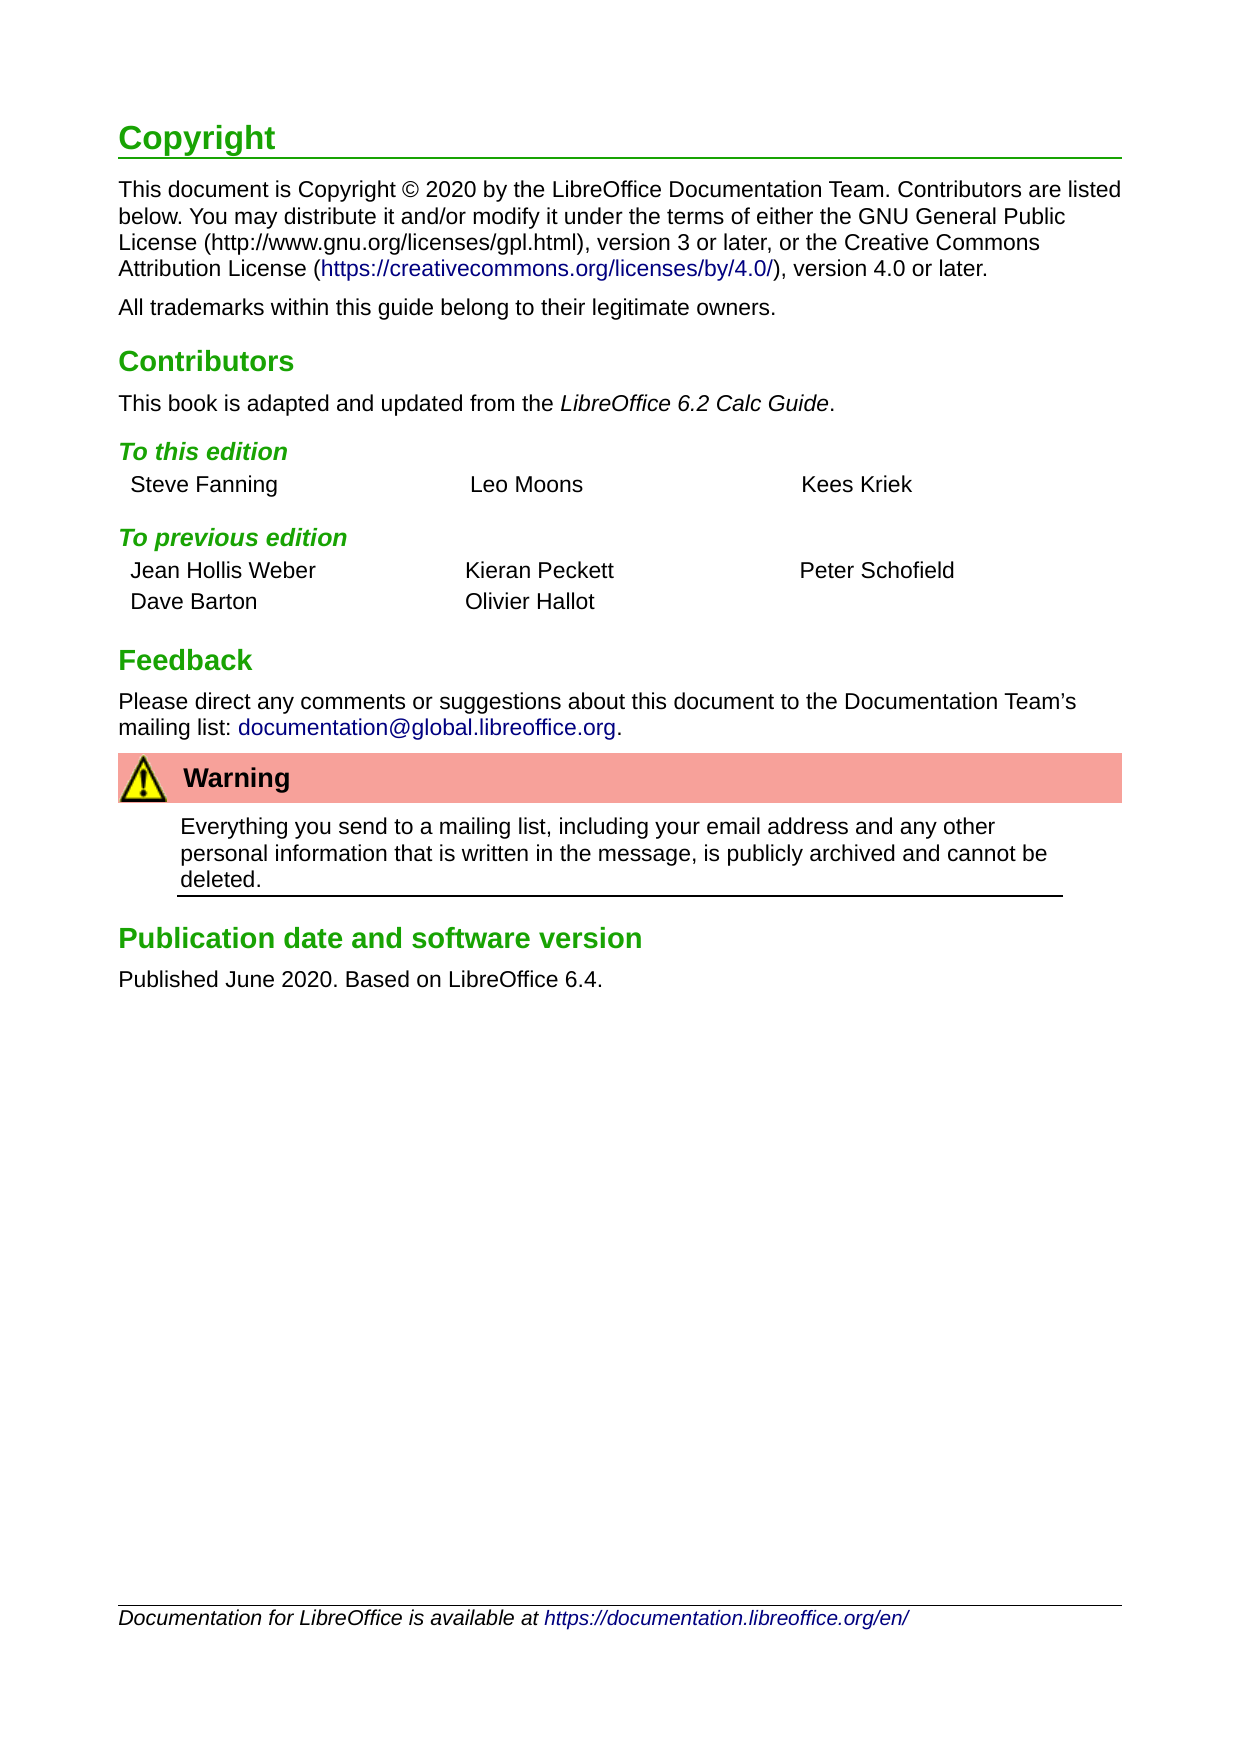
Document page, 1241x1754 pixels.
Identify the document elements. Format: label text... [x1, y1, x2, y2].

table_header Leo Moons [458, 471, 789, 502]
picture [119, 754, 167, 802]
text Everything you send to a mailing list, including your email address and any other personal information that is written in the message, is publicly archived and cannot be deleted. [177, 810, 1063, 895]
text This book is adapted and updated from the LibreOffice 6.2 Calc Guide. [118, 389, 1122, 416]
table_header Steve Fanning [118, 471, 458, 502]
subtitle Feedback [118, 643, 1122, 676]
subtitle To this edition [118, 437, 1122, 465]
table_cell [788, 588, 1122, 619]
subtitle Publication date and software version [118, 921, 1122, 954]
text This document is Copyright © 2020 by the LibreOffice Documentation Team. Contributors are listed below. You may distribute it and/or modify it under the terms of either the GNU General Public License (http://www.gnu.org/licenses/gpl.html), version 3 or later, or the Creative Commons Attribution License (https://creativecommons.org/licenses/by/4.0/), version 4.0 or later. [118, 176, 1122, 282]
subtitle Warning [118, 753, 1122, 803]
table_header Kieran Peckett [453, 558, 787, 588]
table_header Jean Hollis Weber [118, 558, 453, 588]
subtitle To previous edition [118, 523, 1122, 551]
table_header Kees Kriek [789, 471, 1122, 502]
table_header Peter Schofield [788, 558, 1122, 588]
text Please direct any comments or suggestions about this document to the Documentation Team’s mailing list: documentation@global.libreoffice.org. [118, 688, 1122, 741]
text All trademarks within this guide belong to their legitimate owners. [118, 294, 1122, 321]
table_cell Dave Barton [118, 588, 453, 619]
text Published June 2020. Based on LibreOffice 6.4. [118, 966, 1122, 993]
subtitle Copyright [118, 118, 1122, 157]
subtitle Contributors [118, 344, 1122, 378]
table_cell Olivier Hallot [453, 588, 787, 619]
